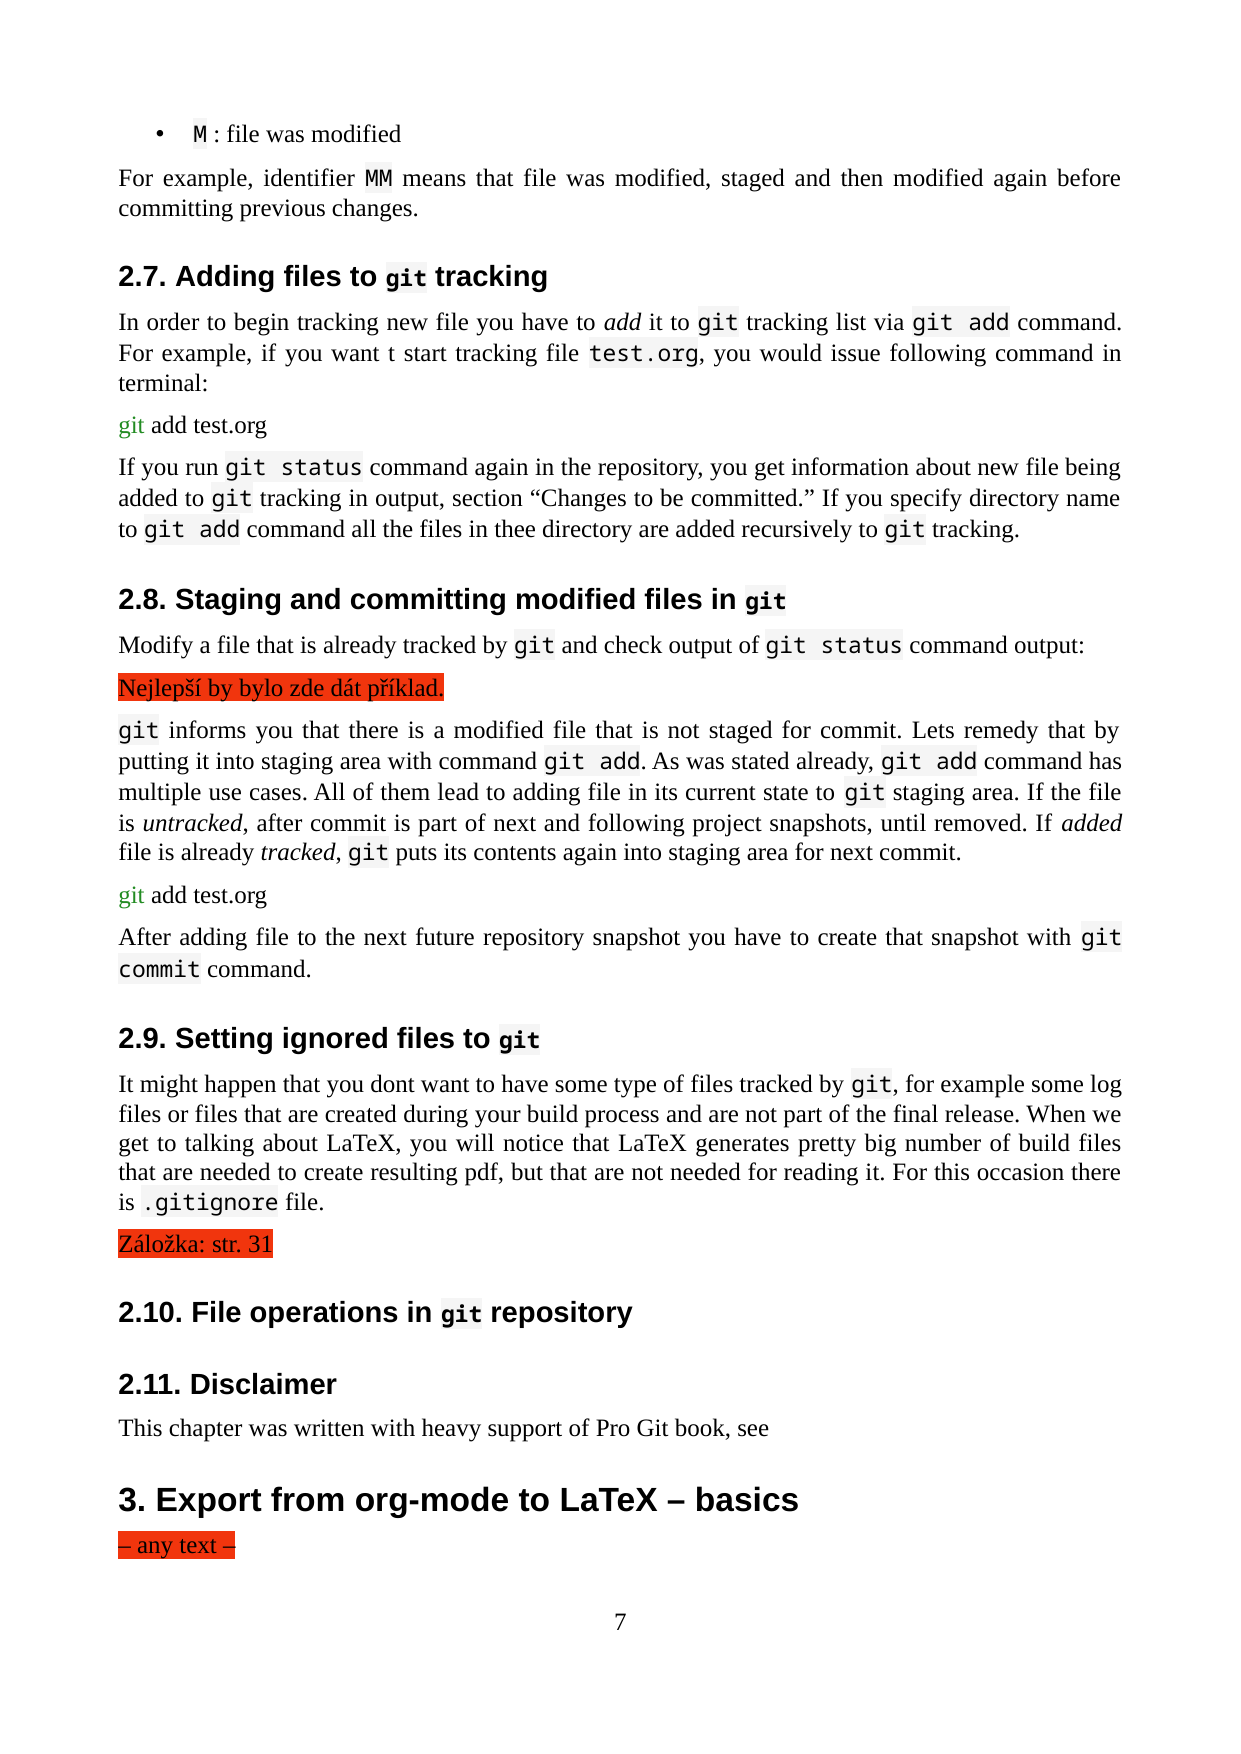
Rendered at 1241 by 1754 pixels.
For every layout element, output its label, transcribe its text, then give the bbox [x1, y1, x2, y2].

text For example, identifier MM means that file was modified, staged and then modified again before committing previous changes. [118, 162, 1122, 222]
text git add test.org [118, 410, 1122, 438]
text If you run git status command again in the repository, you get information about new file being added to git tracking in output, section “Changes to be committed.” If you specify directory name to git add command all the files in thee directory are added recursively to git tracking. [118, 451, 1122, 545]
subtitle File operations in git repository [118, 1295, 1122, 1329]
text After adding file to the next future repository snapshot you have to create that snapshot with git commit command. [118, 921, 1122, 984]
text In order to begin tracking new file you have to add it to git tracking list via git add command. For example, if you want t start tracking file test.org, you would issue following command in terminal: [118, 306, 1122, 397]
text Modify a file that is already tracked by git and check output of git status command output: [118, 629, 514, 660]
text – any text – [235, 1531, 1122, 1559]
subtitle Adding files to git tracking [118, 259, 1122, 293]
list M : file was modified [207, 118, 1122, 149]
text Modify a file that is already tracked by git and check output of git status command output: [903, 629, 1122, 660]
subtitle Staging and committing modified files in git [118, 582, 1122, 616]
text git informs you that there is a modified file that is not staged for commit. Lets remedy that by putting it into staging area with command git add. As was stated already, git add command has multiple use cases. All of them lead to adding file in its current state to git staging area. If the file is untracked, after commit is part of next and following project snapshots, until removed. If added file is already tracked, git puts its contents again into staging area for next commit. [118, 714, 1122, 868]
text It might happen that you dont want to have some type of files tracked by git, for example some log files or files that are created during your build process and are not part of the final release. When we get to talking about LaTeX, you will notice that LaTeX generates pretty big number of build files that are needed to create resulting pdf, but that are not needed for reading it. For this occasion there is .gitignore file. [118, 1068, 1122, 1217]
text Nejlepší by bylo zde dát příklad. [444, 673, 1122, 701]
text git add test.org [118, 880, 1122, 909]
text Modify a file that is already tracked by git and check output of git status command output: [555, 629, 765, 660]
subtitle Disclaimer [118, 1367, 1122, 1401]
list M : file was modified [156, 118, 193, 149]
text Záložka: str. 31 [273, 1229, 1122, 1258]
subtitle Export from org-mode to LaTeX – basics [118, 1479, 1122, 1518]
text This chapter was written with heavy support of Pro Git book, see [118, 1413, 1122, 1442]
subtitle Setting ignored files to git [118, 1021, 1122, 1055]
